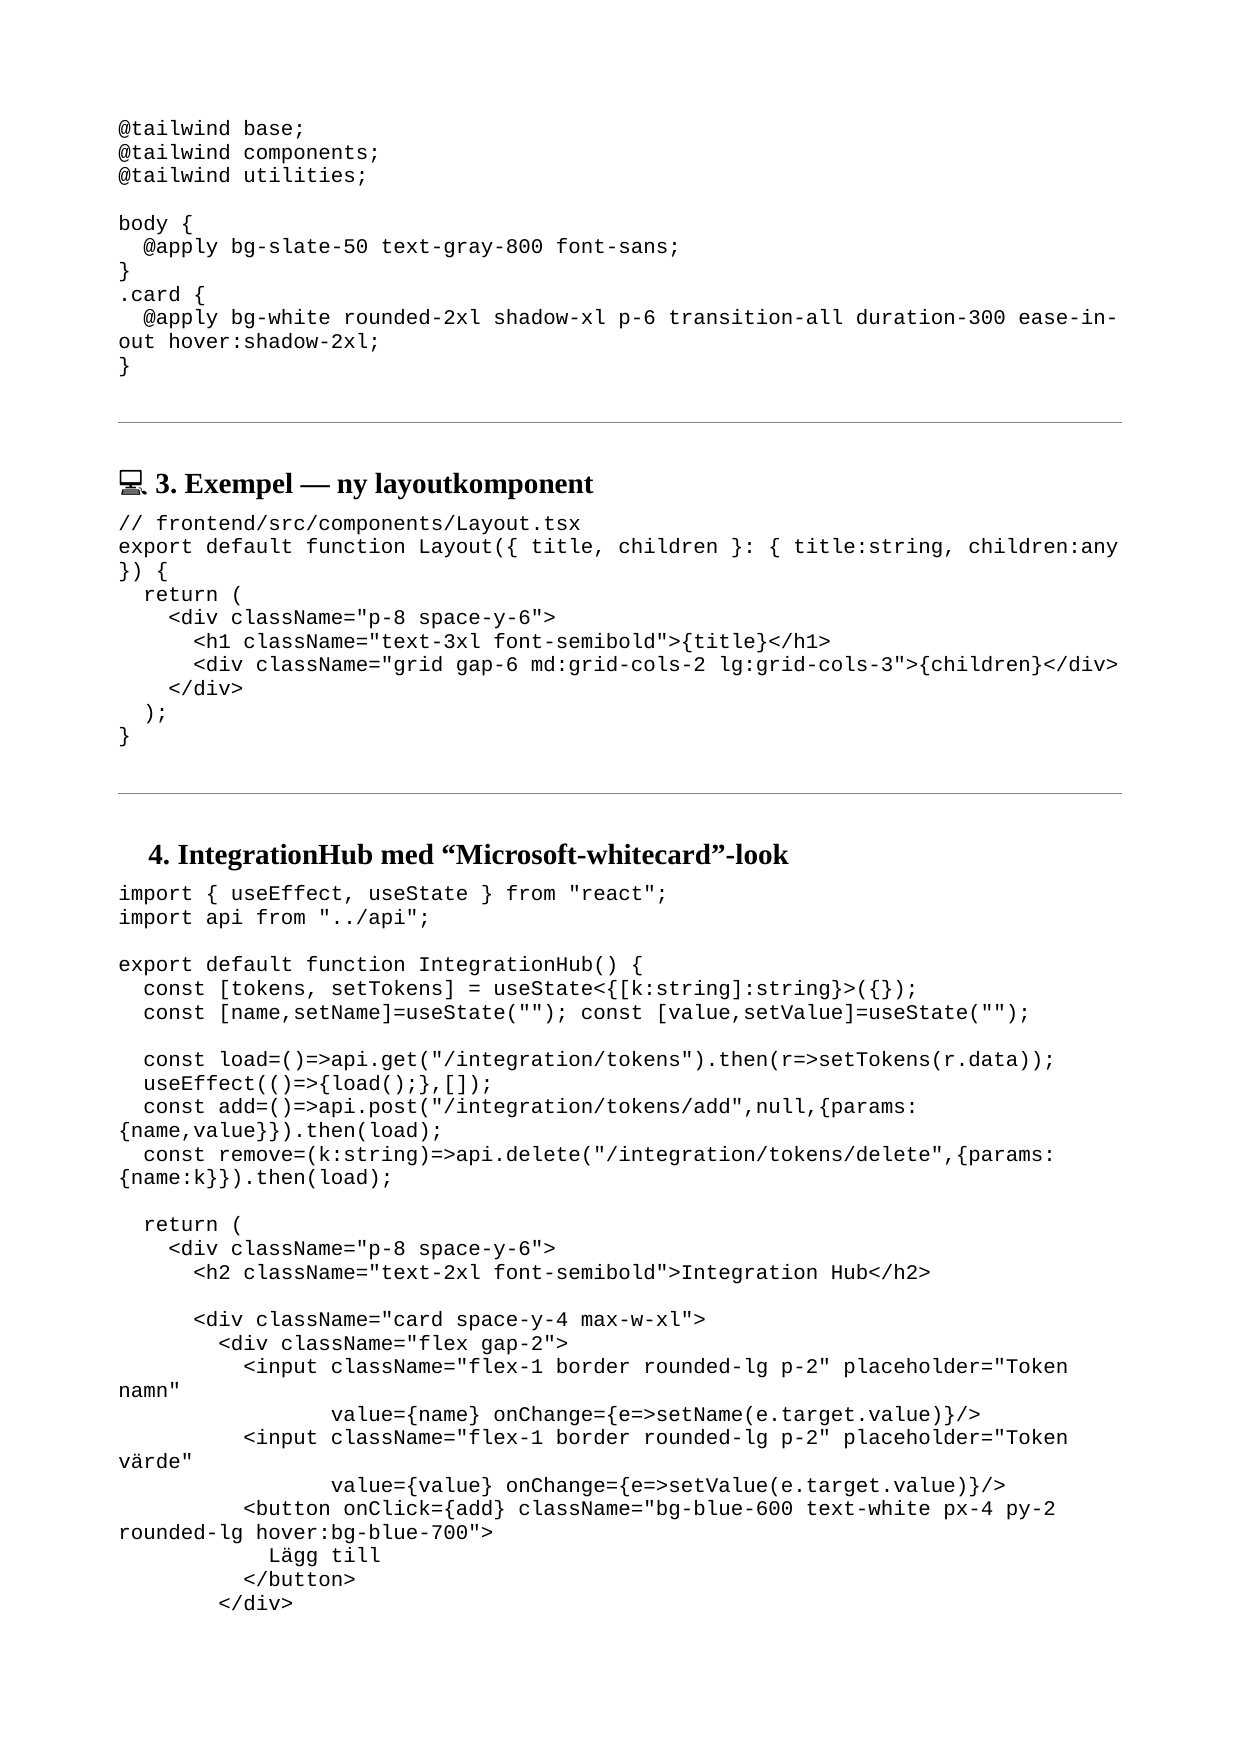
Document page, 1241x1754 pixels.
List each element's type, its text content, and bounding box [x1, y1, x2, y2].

text <div className="p-8 space-y-6"> [118, 1238, 1122, 1262]
text <h1 className="text-3xl font-semibold">{title}</h1> [118, 631, 1122, 654]
text body { [118, 213, 1122, 236]
text <div className="card space-y-4 max-w-xl"> [118, 1309, 1122, 1333]
text const add=()=>api.post("/integration/tokens/add",null,{params:{name,value}}).then(load); [118, 1096, 1122, 1143]
text </div> [118, 678, 1122, 702]
subtitle 💼 4. IntegrationHub med “Microsoft-whitecard”-look [118, 837, 1122, 871]
text const load=()=>api.get("/integration/tokens").then(r=>setTokens(r.data)); [118, 1049, 1122, 1073]
text <div className="p-8 space-y-6"> [118, 607, 1122, 631]
text </div> [118, 1593, 1122, 1616]
text } [118, 354, 1122, 378]
text export default function Layout({ title, children }: { title:string, children:any }) { [118, 536, 1122, 583]
subtitle 💻 3. Exempel — ny layoutkomponent [118, 467, 1122, 500]
text const [tokens, setTokens] = useState<{[k:string]:string}>({}); [118, 978, 1122, 1002]
text <div className="flex gap-2"> [118, 1333, 1122, 1356]
text </button> [118, 1569, 1122, 1593]
text <div className="grid gap-6 md:grid-cols-2 lg:grid-cols-3">{children}</div> [118, 654, 1122, 678]
text import api from "../api"; [118, 907, 1122, 931]
text value={name} onChange={e=>setName(e.target.value)}/> [118, 1404, 1122, 1427]
text .card { [118, 284, 1122, 307]
text <button onClick={add} className="bg-blue-600 text-white px-4 py-2 rounded-lg hover:bg-blue-700"> [118, 1498, 1122, 1546]
text export default function IntegrationHub() { [118, 954, 1122, 978]
text const [name,setName]=useState(""); const [value,setValue]=useState(""); [118, 1002, 1122, 1025]
text @tailwind utilities; [118, 165, 1122, 189]
text @tailwind base; [118, 118, 1122, 142]
text <input className="flex-1 border rounded-lg p-2" placeholder="Token namn" [118, 1356, 1122, 1404]
text <h2 className="text-2xl font-semibold">Integration Hub</h2> [118, 1262, 1122, 1285]
text @apply bg-white rounded-2xl shadow-xl p-6 transition-all duration-300 ease-in-out hover:shadow-2xl; [118, 307, 1122, 354]
text @apply bg-slate-50 text-gray-800 font-sans; [118, 236, 1122, 260]
text return ( [118, 1214, 1122, 1238]
text } [118, 725, 1122, 749]
text @tailwind components; [118, 142, 1122, 165]
text Lägg till [118, 1546, 1122, 1569]
text value={value} onChange={e=>setValue(e.target.value)}/> [118, 1474, 1122, 1498]
text useEffect(()=>{load();},[]); [118, 1073, 1122, 1096]
text ); [118, 702, 1122, 725]
text import { useEffect, useState } from "react"; [118, 883, 1122, 907]
text // frontend/src/components/Layout.tsx [118, 513, 1122, 536]
text <input className="flex-1 border rounded-lg p-2" placeholder="Token värde" [118, 1427, 1122, 1474]
text const remove=(k:string)=>api.delete("/integration/tokens/delete",{params:{name:k}}).then(load); [118, 1143, 1122, 1191]
text return ( [118, 583, 1122, 607]
text } [118, 260, 1122, 284]
